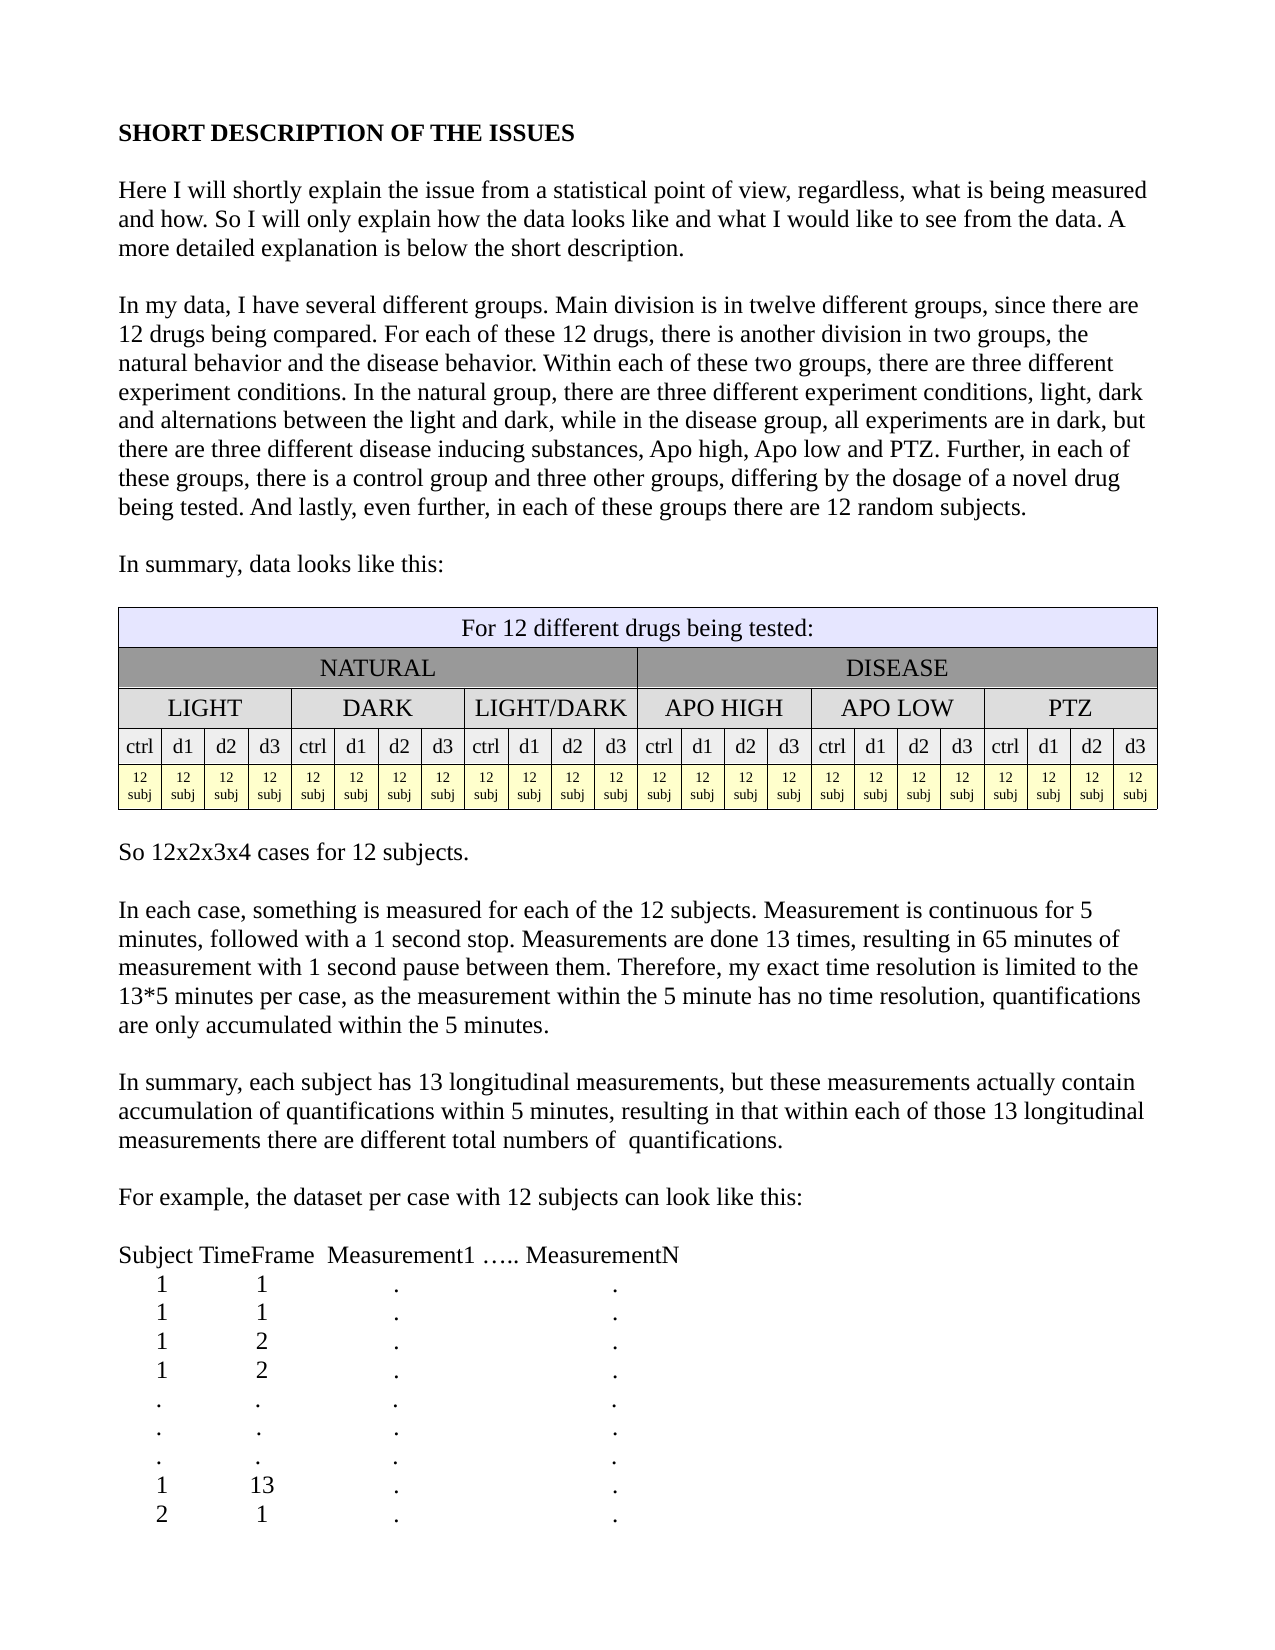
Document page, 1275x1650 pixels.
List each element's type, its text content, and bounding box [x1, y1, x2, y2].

table_cell 12 subj [509, 765, 551, 808]
table_cell ctrl [465, 729, 508, 763]
table_cell ctrl [812, 729, 854, 763]
text So 12x2x3x4 cases for 12 subjects. [118, 837, 1157, 866]
table_cell 12 subj [725, 765, 767, 808]
table_cell d3 [941, 729, 984, 763]
table_cell d2 [552, 729, 594, 763]
table_cell d1 [855, 729, 897, 763]
table_cell d2 [205, 729, 248, 763]
table_cell 12 subj [119, 765, 161, 808]
table_cell DARK [292, 689, 464, 728]
table_cell 12 subj [552, 765, 594, 808]
table_header For 12 different drugs being tested: [119, 608, 1157, 647]
text . . . . [118, 1441, 1157, 1470]
table_cell d2 [1071, 729, 1113, 763]
table_cell d3 [1114, 729, 1157, 763]
table_cell d2 [725, 729, 767, 763]
table_cell 12 subj [812, 765, 854, 808]
table_cell d2 [379, 729, 421, 763]
table_cell APO LOW [812, 689, 984, 728]
table_cell 12 subj [205, 765, 248, 808]
table_cell 12 subj [985, 765, 1027, 808]
table_cell 12 subj [1114, 765, 1157, 808]
text In summary, data looks like this: [118, 549, 1157, 578]
table_cell ctrl [985, 729, 1027, 763]
table_cell 12 subj [638, 765, 681, 808]
table_cell 12 subj [1071, 765, 1113, 808]
text Subject TimeFrame Measurement1 ….. MeasurementN [118, 1240, 1157, 1269]
table_cell APO HIGH [638, 689, 811, 728]
table_cell 12 subj [768, 765, 811, 808]
table_cell d3 [768, 729, 811, 763]
table_cell d3 [249, 729, 291, 763]
table_cell LIGHT [119, 689, 291, 728]
text . . . . [118, 1384, 1157, 1412]
table_cell 12 subj [335, 765, 378, 808]
text In my data, I have several different groups. Main division is in twelve different groups, since there are 12 drugs being compared. For each of these 12 drugs, there is another division in two groups, the natural behavior and the disease behavior. Within each of these two groups, there are three different experiment conditions. In the natural group, there are three different experiment conditions, light, dark and alternations between the light and dark, while in the disease group, all experiments are in dark, but there are three different disease inducing substances, Apo high, Apo low and PTZ. Further, in each of these groups, there is a control group and three other groups, differing by the dosage of a novel drug being tested. And lastly, even further, in each of these groups there are 12 random subjects. [118, 291, 1157, 521]
table_cell d1 [162, 729, 204, 763]
text SHORT DESCRIPTION OF THE ISSUES [118, 118, 1157, 147]
text 1 1 . . [118, 1297, 1157, 1326]
table_cell 12 subj [595, 765, 637, 808]
table_cell NATURAL [119, 648, 637, 687]
text In each case, something is measured for each of the 12 subjects. Measurement is continuous for 5 minutes, followed with a 1 second stop. Measurements are done 13 times, resulting in 65 minutes of measurement with 1 second pause between them. Therefore, my exact time resolution is limited to the 13*5 minutes per case, as the measurement within the 5 minute has no time resolution, quantifications are only accumulated within the 5 minutes. [118, 895, 1157, 1039]
table_cell PTZ [985, 689, 1157, 728]
table_cell 12 subj [249, 765, 291, 808]
table_cell d1 [682, 729, 724, 763]
table_cell 12 subj [465, 765, 508, 808]
table_cell DISEASE [638, 648, 1157, 687]
table_cell d2 [898, 729, 940, 763]
table_cell 12 subj [941, 765, 984, 808]
table_cell 12 subj [379, 765, 421, 808]
table_cell ctrl [638, 729, 681, 763]
text 1 1 . . [118, 1269, 1157, 1297]
table_cell 12 subj [162, 765, 204, 808]
text 1 2 . . [118, 1355, 1157, 1384]
table_cell 12 subj [855, 765, 897, 808]
table_cell 12 subj [1028, 765, 1070, 808]
table_cell d3 [422, 729, 464, 763]
table_cell ctrl [119, 729, 161, 763]
text . . . . [118, 1412, 1157, 1441]
table_cell LIGHT/DARK [465, 689, 637, 728]
table_cell 12 subj [422, 765, 464, 808]
table_cell ctrl [292, 729, 334, 763]
text 1 13 . . [118, 1470, 1157, 1499]
table_cell d1 [335, 729, 378, 763]
table_cell 12 subj [898, 765, 940, 808]
table_cell d3 [595, 729, 637, 763]
table_cell 12 subj [682, 765, 724, 808]
text For example, the dataset per case with 12 subjects can look like this: [118, 1182, 1157, 1211]
table_cell 12 subj [292, 765, 334, 808]
text 1 2 . . [118, 1326, 1157, 1355]
table_cell d1 [1028, 729, 1070, 763]
table_cell d1 [509, 729, 551, 763]
text In summary, each subject has 13 longitudinal measurements, but these measurements actually contain accumulation of quantifications within 5 minutes, resulting in that within each of those 13 longitudinal measurements there are different total numbers of quantifications. [118, 1067, 1157, 1154]
text 2 1 . . [118, 1499, 1157, 1527]
text Here I will shortly explain the issue from a statistical point of view, regardless, what is being measured and how. So I will only explain how the data looks like and what I would like to see from the data. A more detailed explanation is below the short description. [118, 176, 1157, 262]
